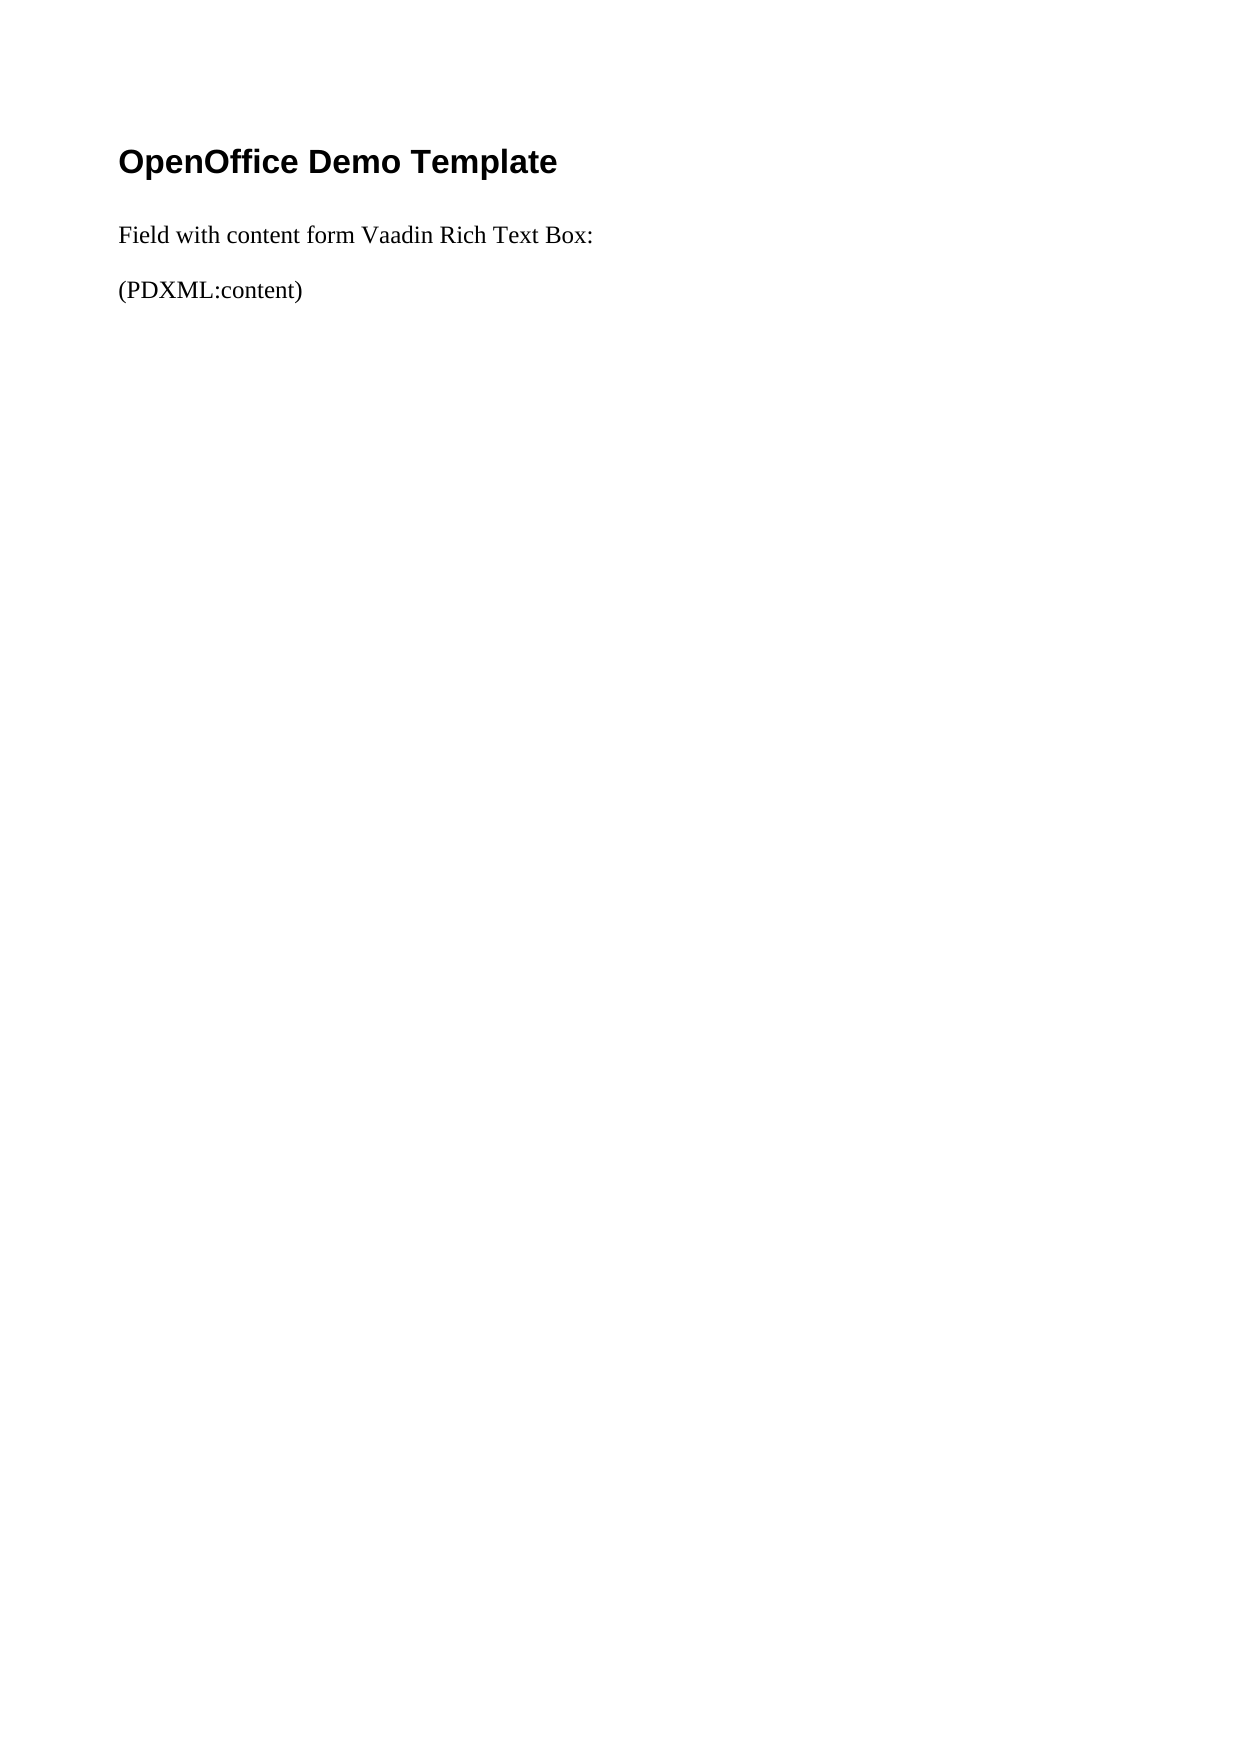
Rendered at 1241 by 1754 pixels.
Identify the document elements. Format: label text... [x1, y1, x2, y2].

text Field with content form Vaadin Rich Text Box: [118, 221, 1122, 248]
text (PDXML:content) [118, 276, 1122, 304]
subtitle OpenOffice Demo Template [118, 143, 1122, 181]
